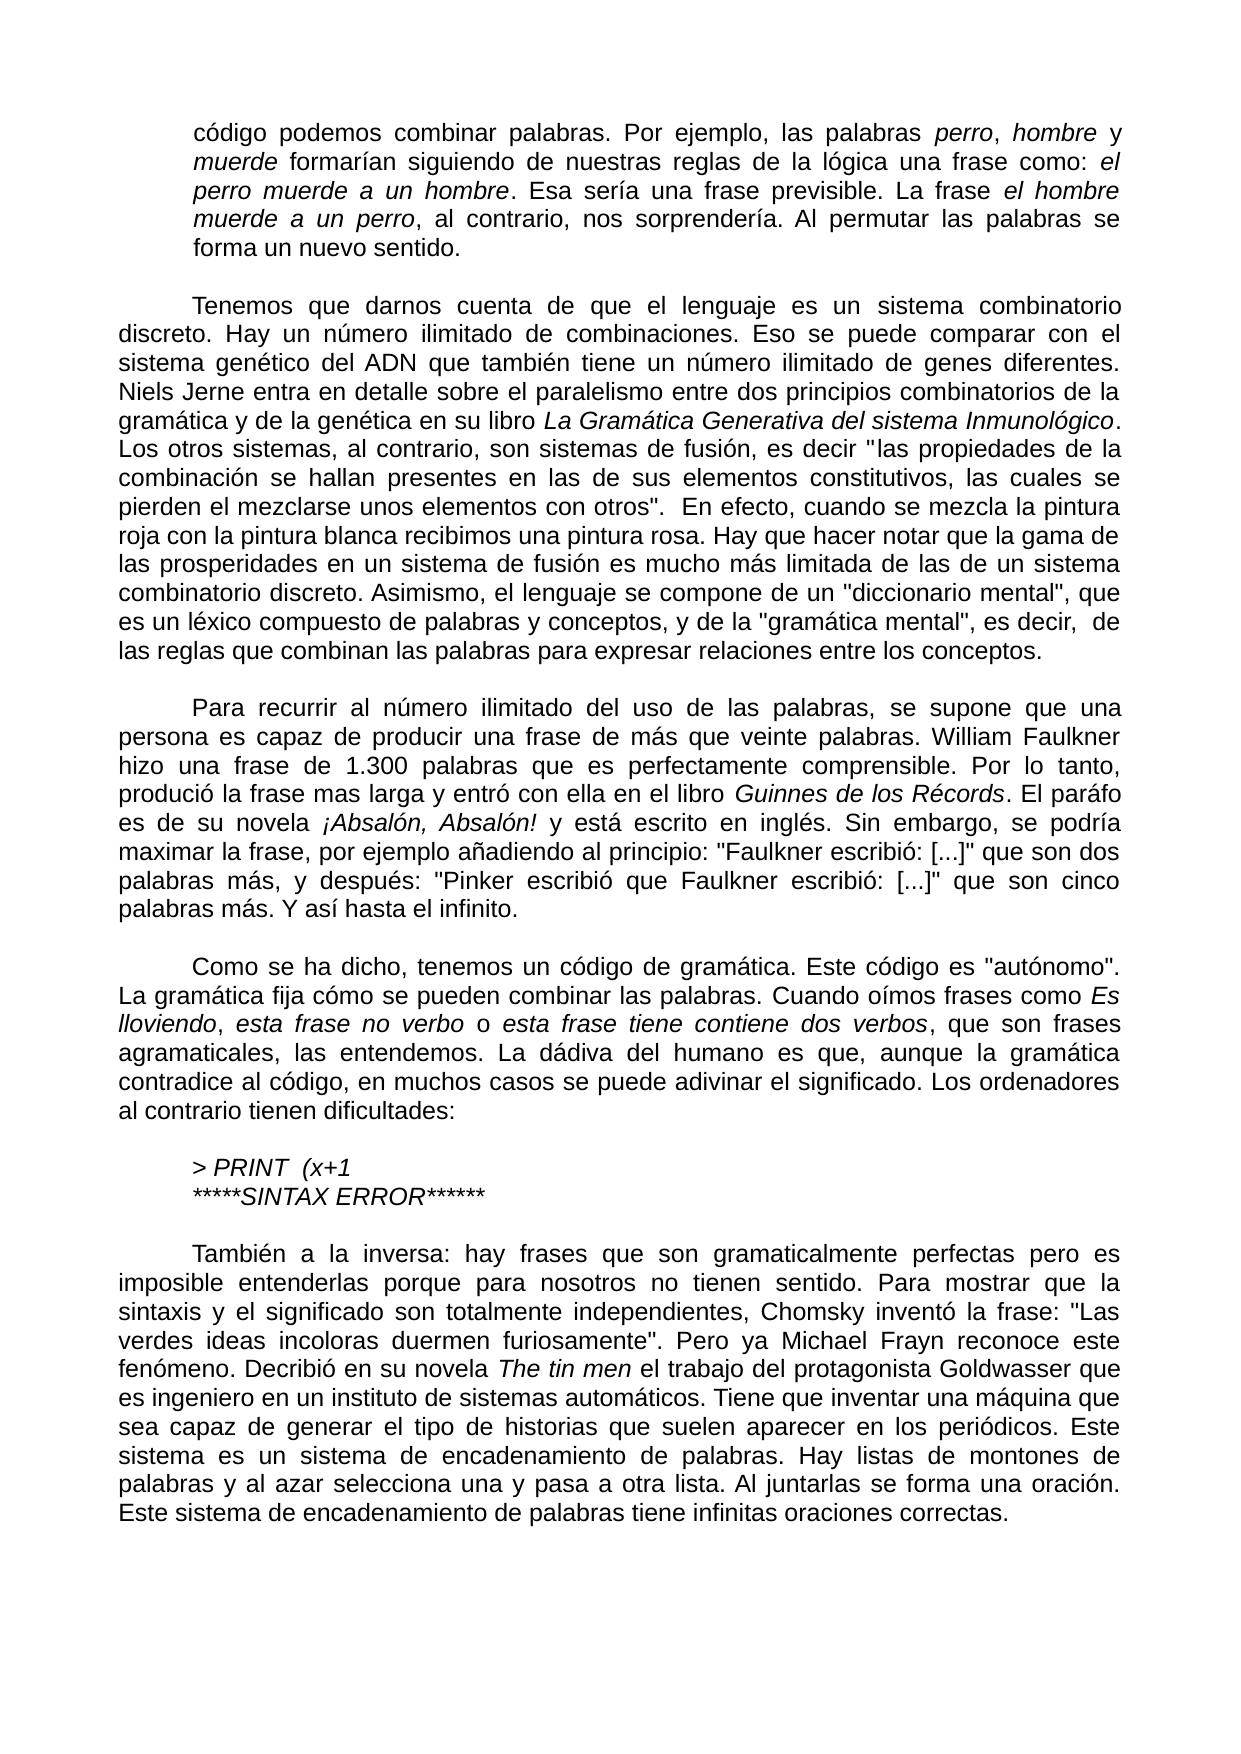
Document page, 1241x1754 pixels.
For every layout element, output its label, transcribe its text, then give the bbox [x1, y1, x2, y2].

text *****SINTAX ERROR****** [192, 1182, 1122, 1211]
text También a la inversa: hay frases que son gramaticalmente perfectas pero es imposible entenderlas porque para nosotros no tienen sentido. Para mostrar que la sintaxis y el significado son totalmente independientes, Chomsky inventó la frase: "Las verdes ideas incoloras duermen furiosamente". Pero ya Michael Frayn reconoce este fenómeno. Decribió en su novela The tin men el trabajo del protagonista Goldwasser que es ingeniero en un instituto de sistemas automáticos. Tiene que inventar una máquina que sea capaz de generar el tipo de historias que suelen aparecer en los periódicos. Este sistema es un sistema de encadenamiento de palabras. Hay listas de montones de palabras y al azar selecciona una y pasa a otra lista. Al juntarlas se forma una oración. Este sistema de encadenamiento de palabras tiene infinitas oraciones correctas. [118, 1239, 1122, 1527]
text Como se ha dicho, tenemos un código de gramática. Este código es "autónomo". La gramática fija cómo se pueden combinar las palabras. Cuando oímos frases como Es lloviendo, esta frase no verbo o esta frase tiene contiene dos verbos, que son frases agramaticales, las entendemos. La dádiva del humano es que, aunque la gramática contradice al código, en muchos casos se puede adivinar el significado. Los ordenadores al contrario tienen dificultades: [118, 952, 1122, 1124]
text Para recurrir al número ilimitado del uso de las palabras, se supone que una persona es capaz de producir una frase de más que veinte palabras. William Faulkner hizo una frase de 1.300 palabras que es perfectamente comprensible. Por lo tanto, produció la frase mas larga y entró con ella en el libro Guinnes de los Récords. El paráfo es de su novela ¡Absalón, Absalón! y está escrito en inglés. Sin embargo, se podría maximar la frase, por ejemplo añadiendo al principio: "Faulkner escribió: [...]" que son dos palabras más, y después: "Pinker escribió que Faulkner escribió: [...]" que son cinco palabras más. Y así hasta el infinito. [118, 693, 1122, 923]
list código podemos combinar palabras. Por ejemplo, las palabras perro, hombre y muerde formarían siguiendo de nuestras reglas de la lógica una frase como: el perro muerde a un hombre. Esa sería una frase previsible. La frase el hombre muerde a un perro, al contrario, nos sorprendería. Al permutar las palabras se forma un nuevo sentido. [156, 118, 1122, 262]
text > PRINT (x+1 [192, 1153, 1122, 1182]
text Tenemos que darnos cuenta de que el lenguaje es un sistema combinatorio discreto. Hay un número ilimitado de combinaciones. Eso se puede comparar con el sistema genético del ADN que también tiene un número ilimitado de genes diferentes. Niels Jerne entra en detalle sobre el paralelismo entre dos principios combinatorios de la gramática y de la genética en su libro La Gramática Generativa del sistema Inmunológico. Los otros sistemas, al contrario, son sistemas de fusión, es decir "las propiedades de la combinación se hallan presentes en las de sus elementos constitutivos, las cuales se pierden el mezclarse unos elementos con otros". En efecto, cuando se mezcla la pintura roja con la pintura blanca recibimos una pintura rosa. Hay que hacer notar que la gama de las prosperidades en un sistema de fusión es mucho más limitada de las de un sistema combinatorio discreto. Asimismo, el lenguaje se compone de un "diccionario mental", que es un léxico compuesto de palabras y conceptos, y de la "gramática mental", es decir, de las reglas que combinan las palabras para expresar relaciones entre los conceptos. [118, 291, 1122, 664]
